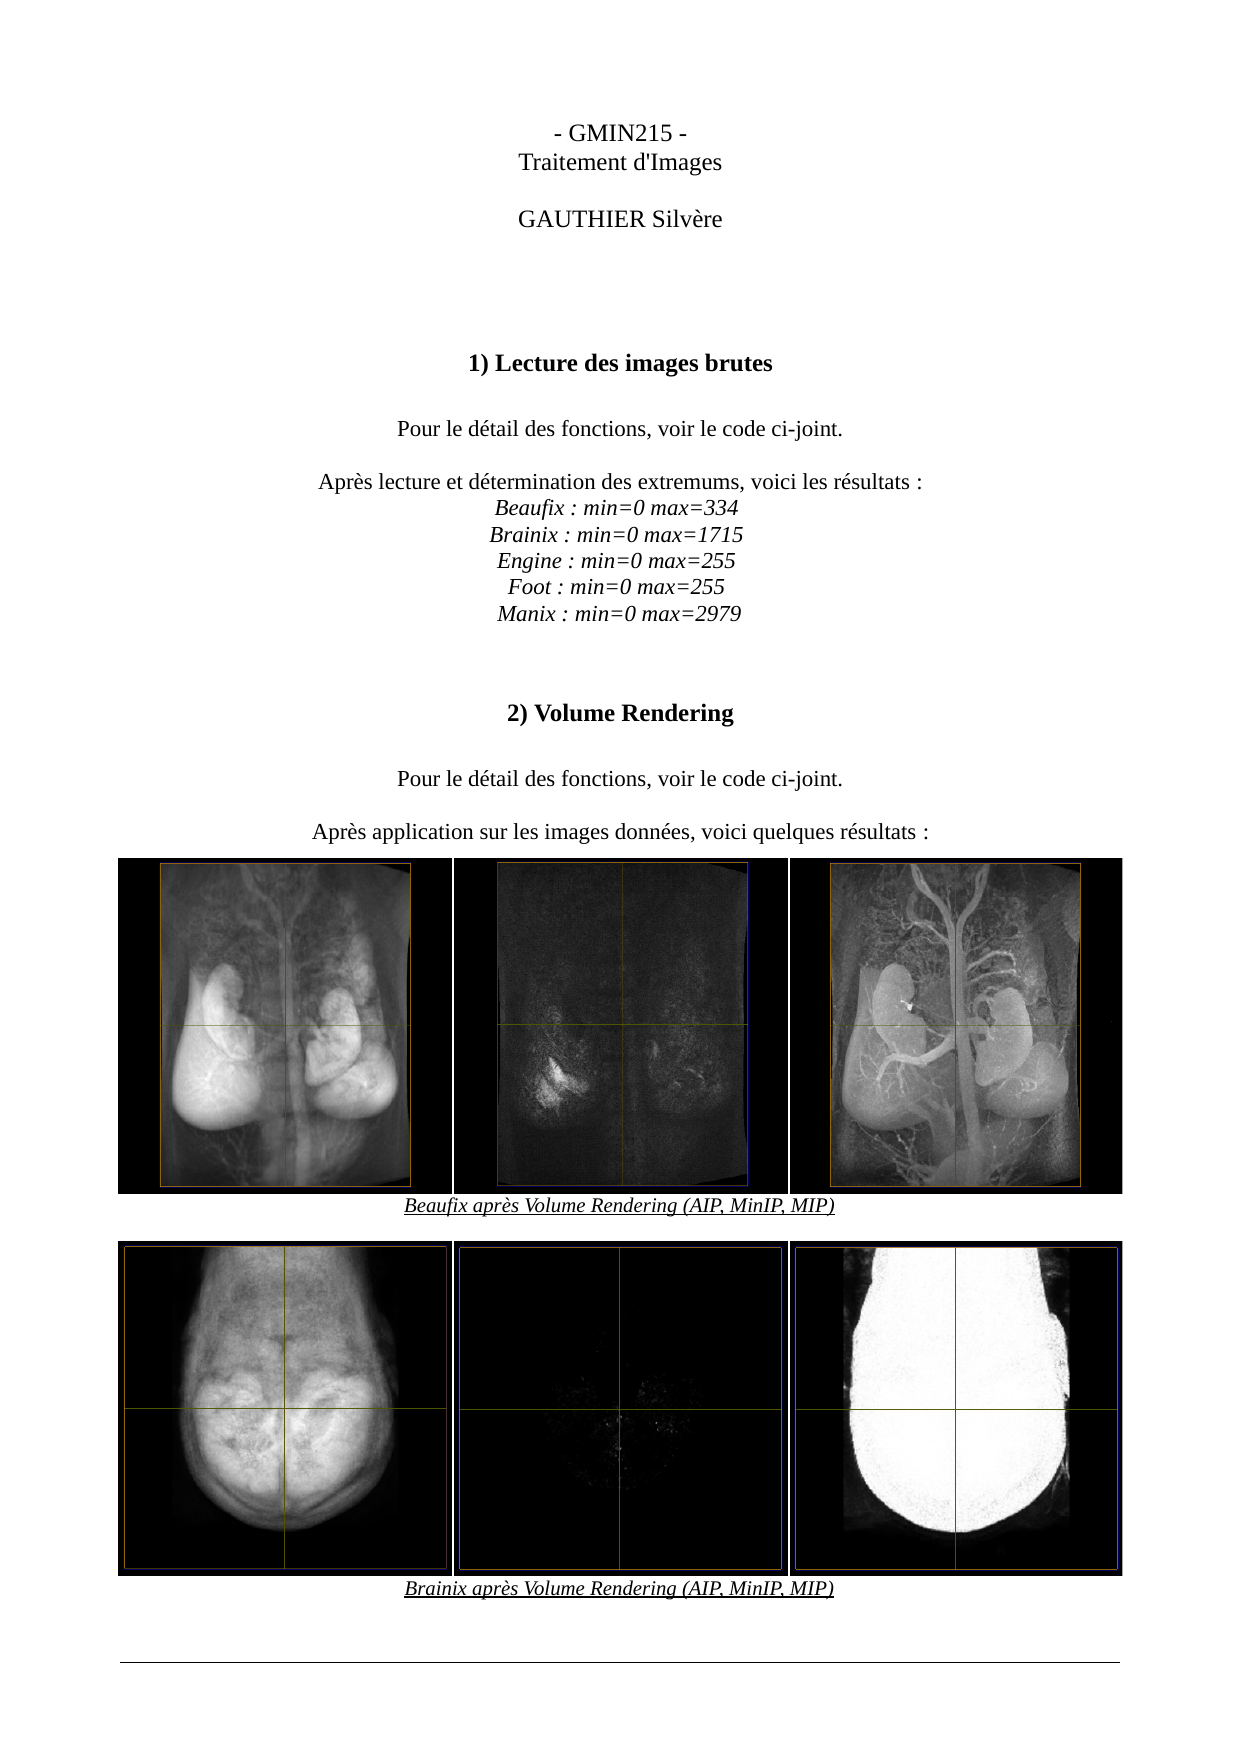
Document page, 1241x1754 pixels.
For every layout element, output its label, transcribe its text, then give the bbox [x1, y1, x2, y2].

text Foot : min=0 max=255 [118, 573, 1122, 600]
text Pour le détail des fonctions, voir le code ci-joint. [118, 415, 1122, 442]
text Beaufix après Volume Rendering (AIP, MinIP, MIP) [118, 1194, 1122, 1217]
text Traitement d'Images [118, 147, 1122, 176]
text Après application sur les images données, voici quelques résultats : [118, 818, 1122, 844]
text 1) Lecture des images brutes [118, 348, 1122, 377]
text Beaufix : min=0 max=334 [118, 494, 1122, 521]
text Après lecture et détermination des extremums, voici les résultats : [118, 468, 1122, 494]
picture [118, 858, 1123, 1194]
text Brainix après Volume Rendering (AIP, MinIP, MIP) [118, 1576, 1122, 1599]
text Manix : min=0 max=2979 [118, 600, 1122, 626]
picture [118, 1241, 1123, 1576]
text Brainix : min=0 max=1715 [118, 521, 1122, 547]
text 2) Volume Rendering [118, 698, 1122, 727]
text GAUTHIER Silvère [118, 204, 1122, 233]
text - GMIN215 - [118, 118, 1122, 147]
text Engine : min=0 max=255 [118, 547, 1122, 573]
text Pour le détail des fonctions, voir le code ci-joint. [118, 766, 1122, 792]
